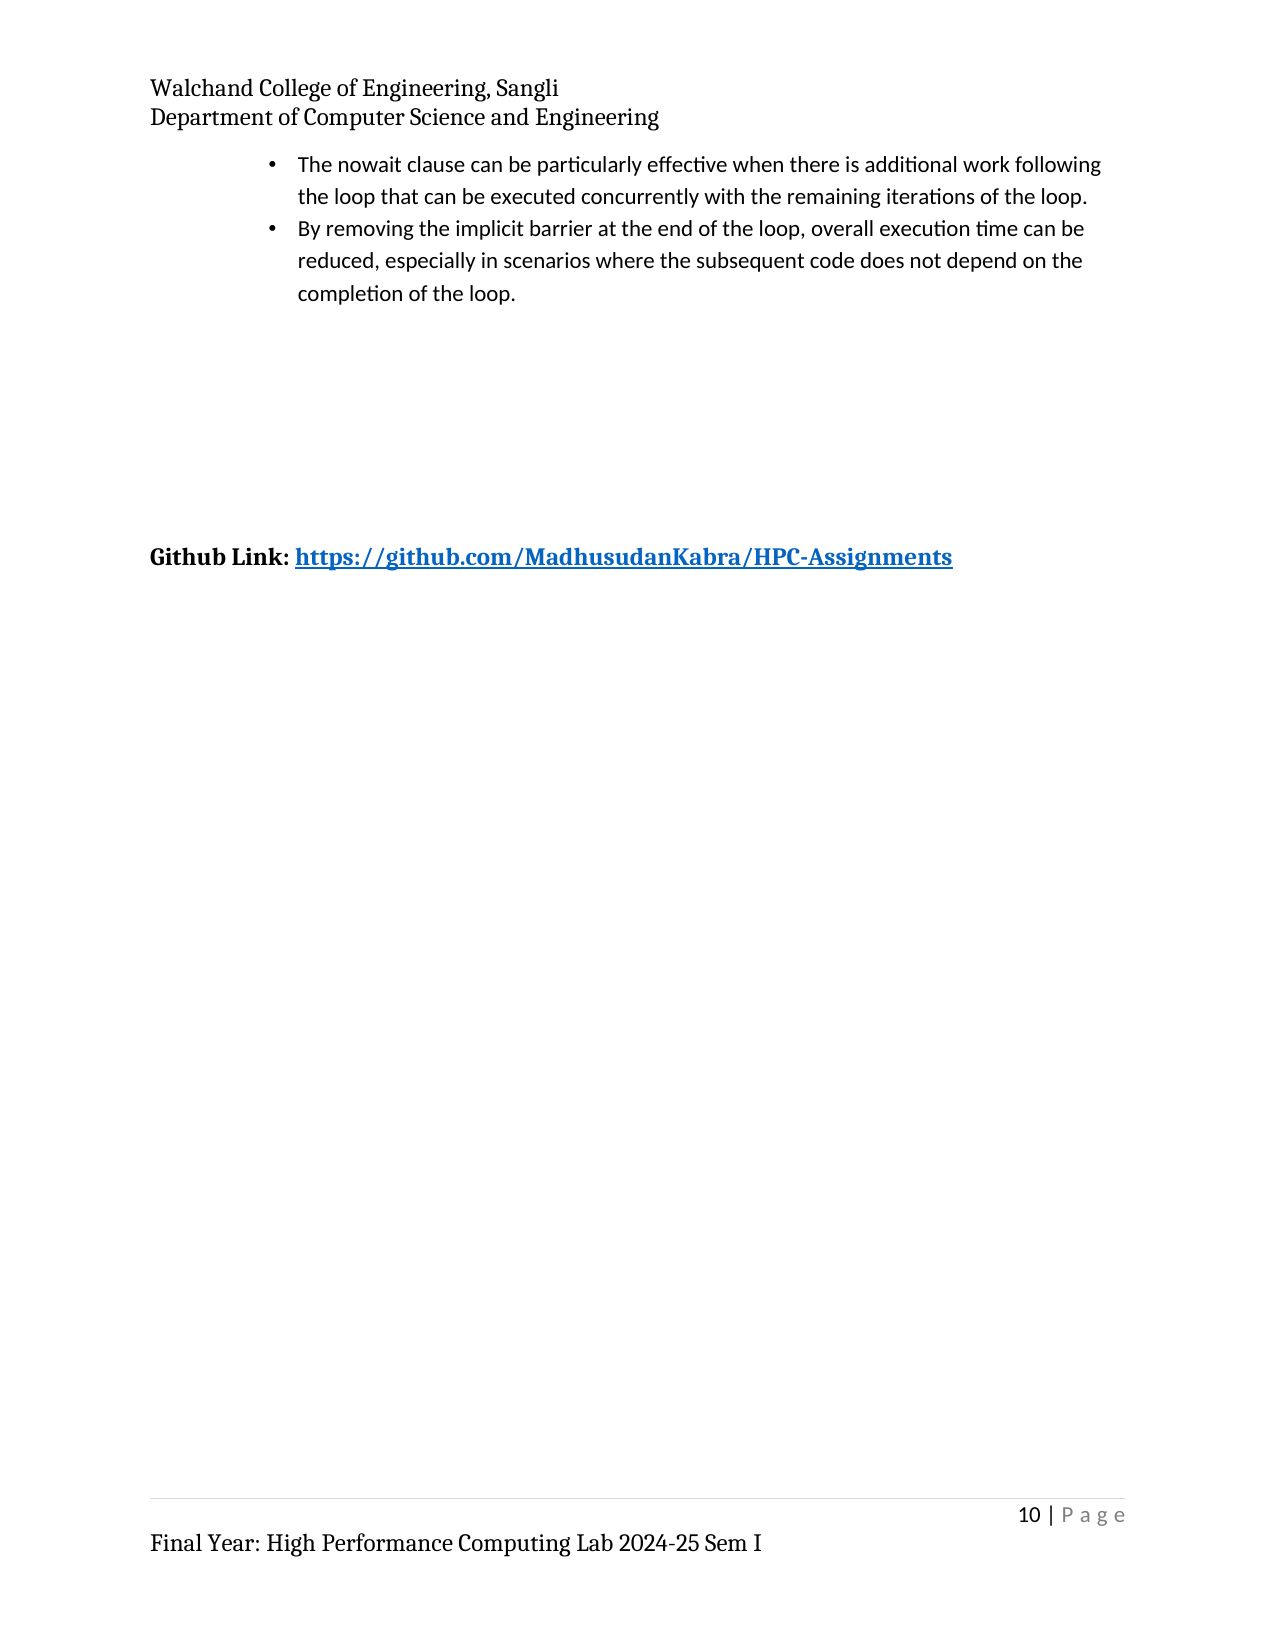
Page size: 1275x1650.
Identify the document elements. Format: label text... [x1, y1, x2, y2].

list By removing the implicit barrier at the end of the loop, overall execution time can be reduced, especially in scenarios where the subsequent code does not depend on the completion of the loop. [268, 214, 1125, 307]
list The nowait clause can be particularly effective when there is additional work following the loop that can be executed concurrently with the remaining iterations of the loop. [268, 150, 1125, 210]
text Github Link: https://github.com/MadhusudanKabra/HPC-Assignments [150, 543, 1125, 572]
